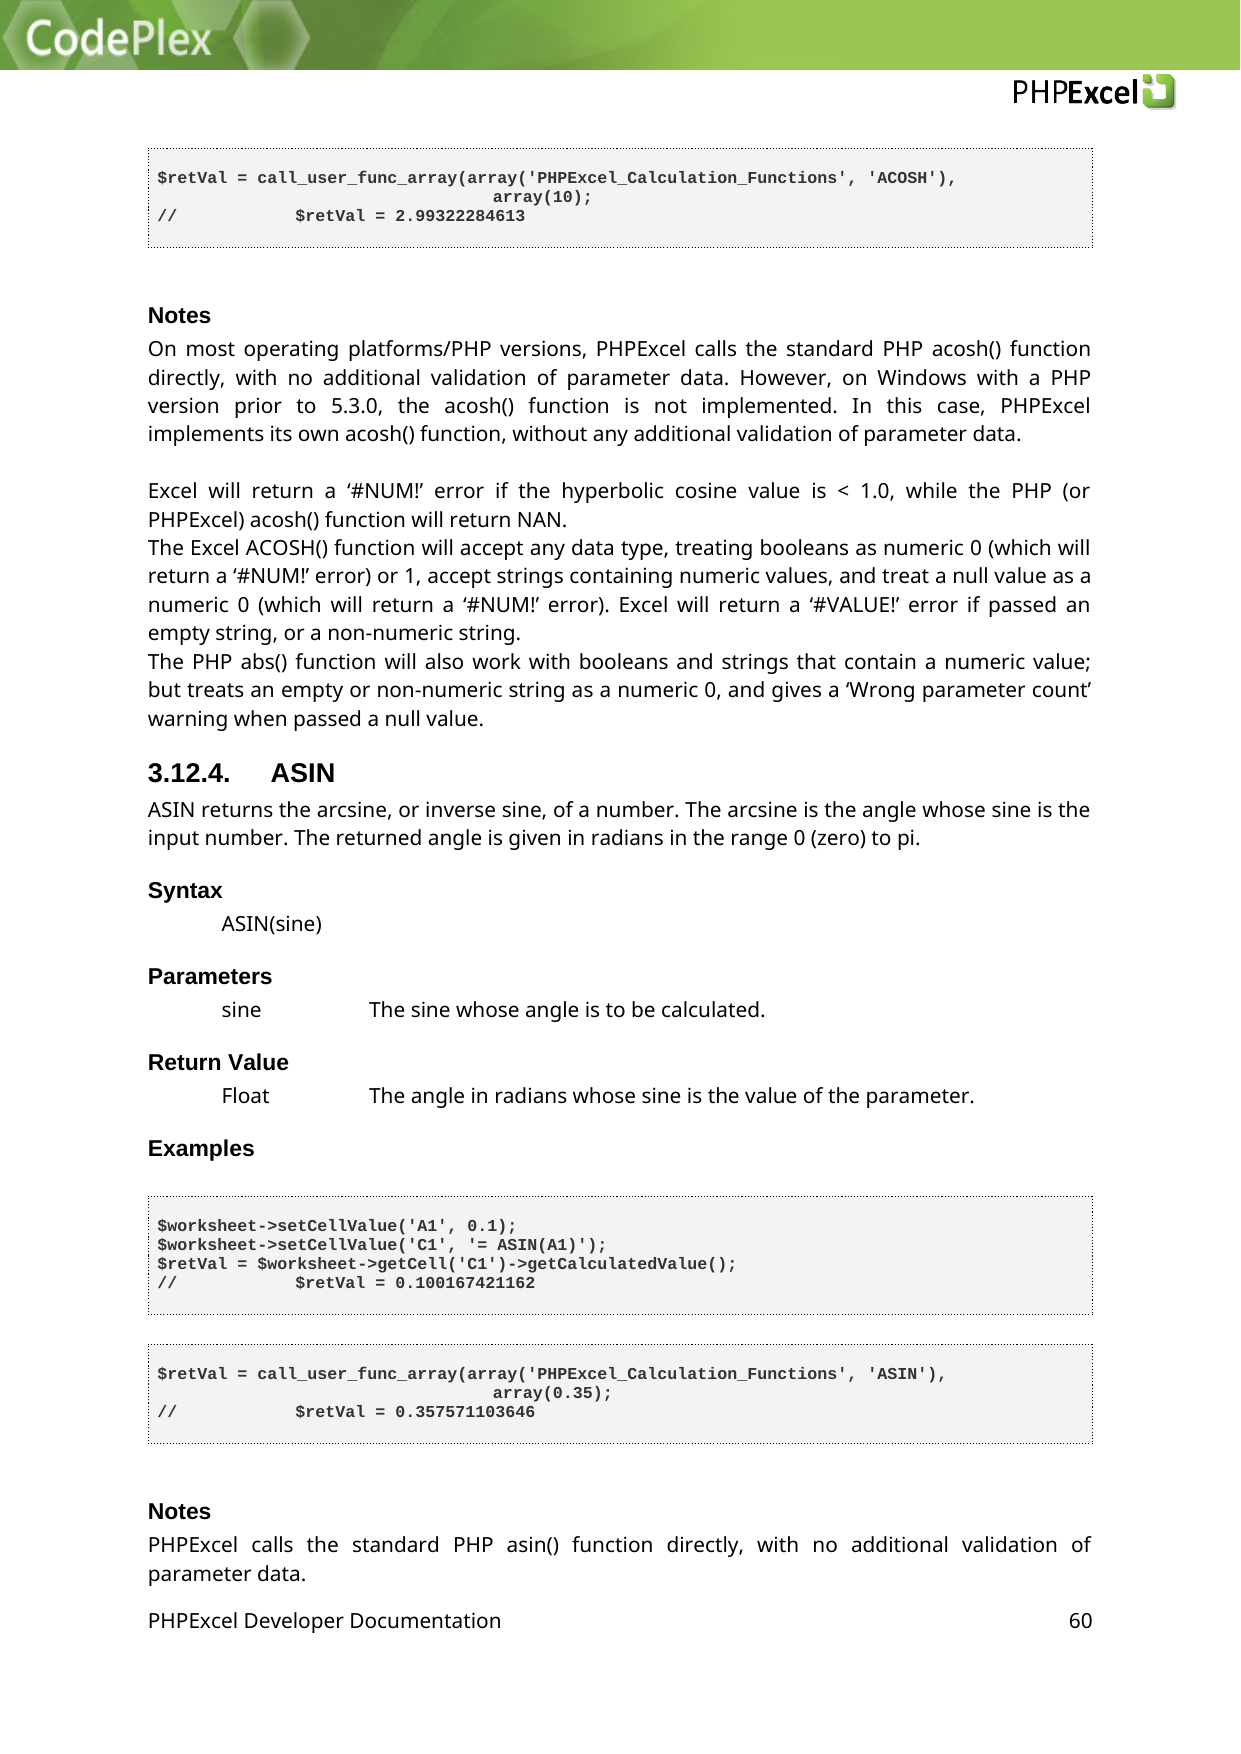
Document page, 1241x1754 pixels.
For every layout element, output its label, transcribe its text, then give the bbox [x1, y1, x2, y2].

text Float The angle in radians whose sine is the value of the parameter. [148, 1081, 1093, 1110]
text array(0.35); [148, 1381, 1093, 1400]
subtitle Return Value [148, 1049, 1093, 1075]
text $worksheet->setCellValue('C1', '= ASIN(A1)'); [148, 1233, 1093, 1252]
text Excel will return a ‘#NUM!’ error if the hyperbolic cosine value is < 1.0, while the PHP (or PHPExcel) acosh() function will return NAN. [148, 476, 1093, 533]
text ASIN(sine) [148, 909, 1093, 938]
text $worksheet->setCellValue('A1', 0.1); [148, 1215, 1093, 1233]
text PHPExcel calls the standard PHP asin() function directly, with no additional validation of parameter data. [148, 1530, 1093, 1587]
subtitle Notes [148, 302, 1093, 328]
text $retVal = call_user_func_array(array('PHPExcel_Calculation_Functions', 'ASIN'), [148, 1362, 1093, 1381]
text sine The sine whose angle is to be calculated. [148, 995, 1093, 1024]
text // $retVal = 0.100167421162 [148, 1271, 1093, 1290]
text $retVal = $worksheet->getCell('C1')->getCalculatedValue(); [148, 1252, 1093, 1271]
subtitle ASIN [148, 757, 1093, 788]
text $retVal = call_user_func_array(array('PHPExcel_Calculation_Functions', 'ACOSH'), [148, 166, 1093, 185]
subtitle Examples [148, 1135, 1093, 1161]
text // $retVal = 2.99322284613 [148, 204, 1093, 223]
text ASIN returns the arcsine, or inverse sine, of a number. The arcsine is the angle whose sine is the input number. The returned angle is given in radians in the range 0 (zero) to pi. [148, 795, 1093, 852]
text On most operating platforms/PHP versions, PHPExcel calls the standard PHP acosh() function directly, with no additional validation of parameter data. However, on Windows with a PHP version prior to 5.3.0, the acosh() function is not implemented. In this case, PHPExcel implements its own acosh() function, without any additional validation of parameter data. [148, 334, 1093, 448]
text array(10); [148, 185, 1093, 204]
text The PHP abs() function will also work with booleans and strings that contain a numeric value; but treats an empty or non-numeric string as a numeric 0, and gives a ‘Wrong parameter count’ warning when passed a null value. [148, 647, 1093, 732]
subtitle Parameters [148, 963, 1093, 989]
text // $retVal = 0.357571103646 [148, 1400, 1093, 1419]
subtitle Syntax [148, 877, 1093, 903]
subtitle Notes [148, 1498, 1093, 1524]
text The Excel ACOSH() function will accept any data type, treating booleans as numeric 0 (which will return a ‘#NUM!’ error) or 1, accept strings containing numeric values, and treat a null value as a numeric 0 (which will return a ‘#NUM!’ error). Excel will return a ‘#VALUE!’ error if passed an empty string, or a non-numeric string. [148, 533, 1093, 647]
